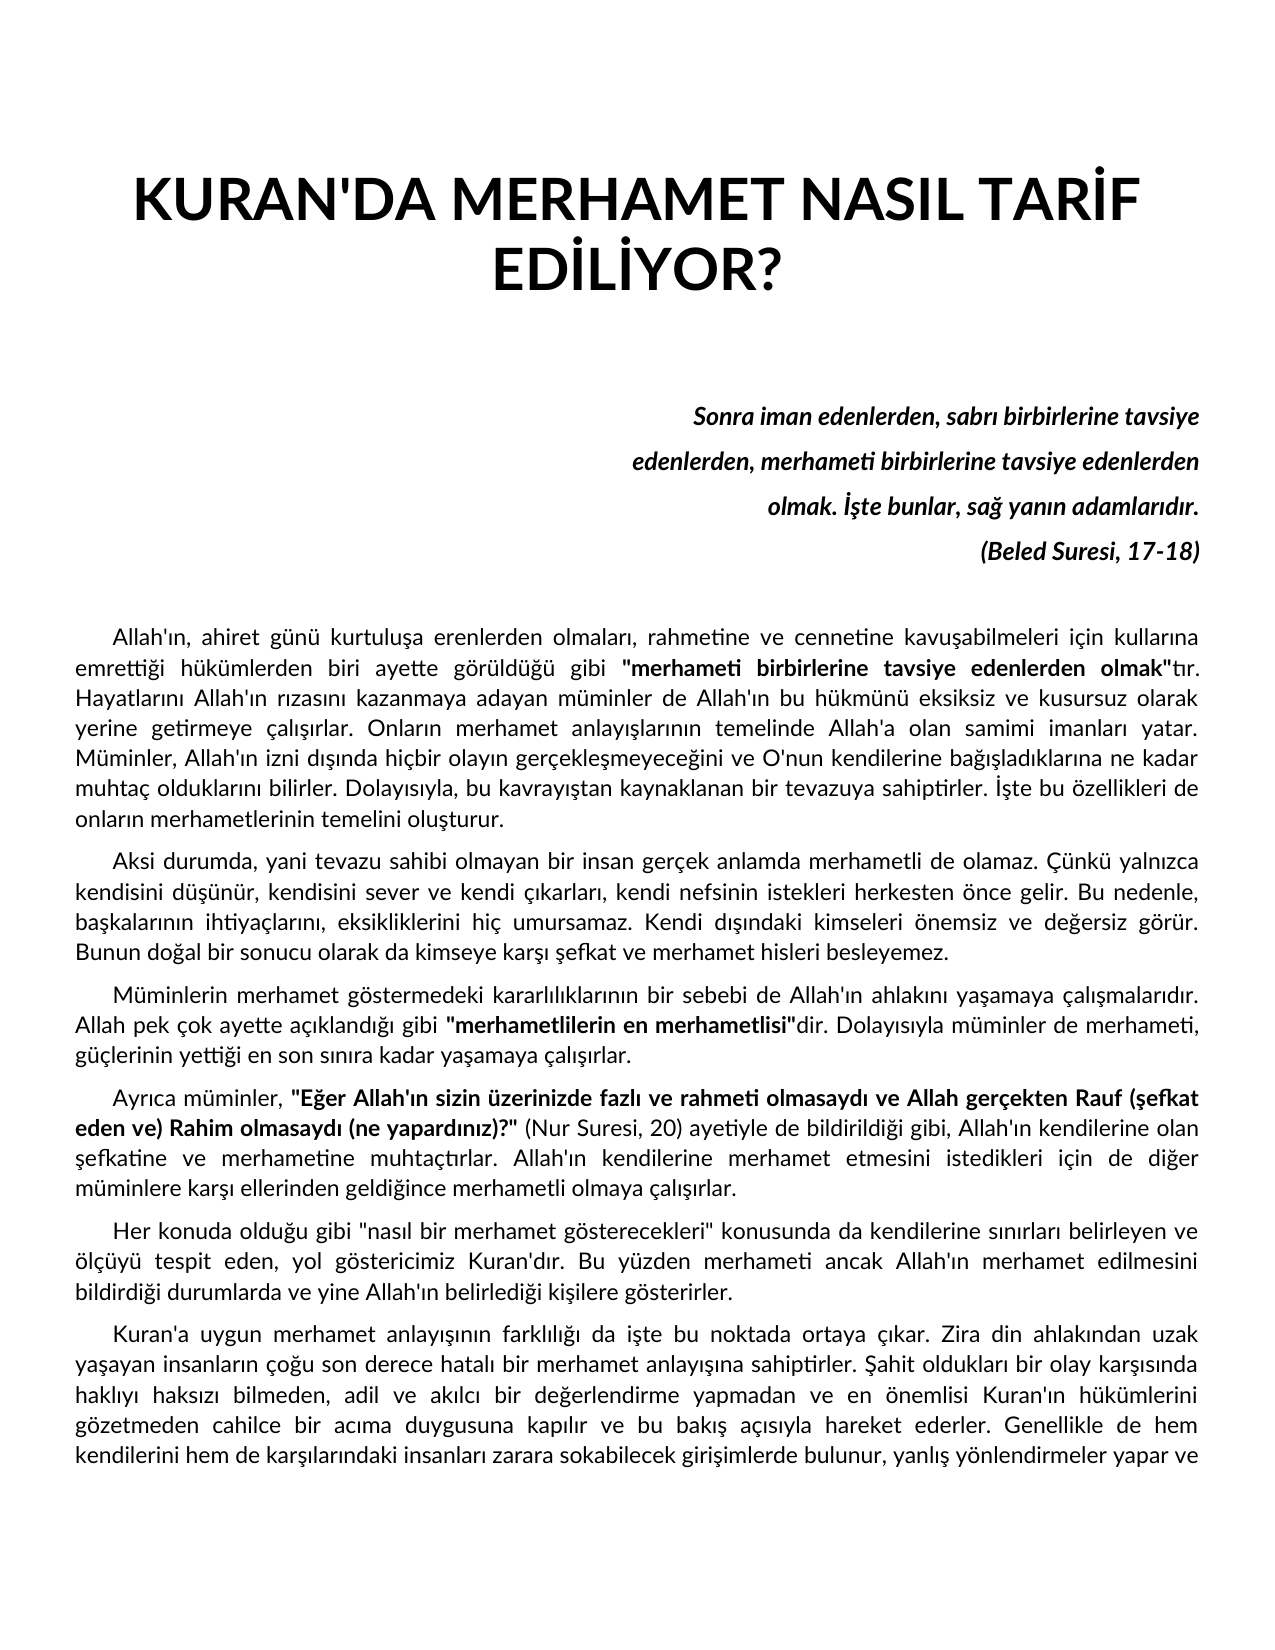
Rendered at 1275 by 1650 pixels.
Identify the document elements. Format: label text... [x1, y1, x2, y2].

subtitle KURAN'DA MERHAMET NASIL TARİF EDİLİYOR? [75, 162, 1200, 302]
text Allah'ın, ahiret günü kurtuluşa erenlerden olmaları, rahmetine ve cennetine kavuşabilmeleri için kullarına emrettiği hükümlerden biri ayette görüldüğü gibi "merhameti birbirlerine tavsiye edenlerden olmak"tır. Hayatlarını Allah'ın rızasını kazanmaya adayan müminler de Allah'ın bu hükmünü eksiksiz ve kusursuz olarak yerine getirmeye çalışırlar. Onların merhamet anlayışlarının temelinde Allah'a olan samimi imanları yatar. Müminler, Allah'ın izni dışında hiçbir olayın gerçekleşmeyeceğini ve O'nun kendilerine bağışladıklarına ne kadar muhtaç olduklarını bilirler. Dolayısıyla, bu kavrayıştan kaynaklanan bir tevazuya sahiptirler. İşte bu özellikleri de onların merhametlerinin temelini oluşturur. [75, 623, 1200, 832]
text Her konuda olduğu gibi "nasıl bir merhamet gösterecekleri" konusunda da kendilerine sınırları belirleyen ve ölçüyü tespit eden, yol göstericimiz Kuran'dır. Bu yüzden merhameti ancak Allah'ın merhamet edilmesini bildirdiği durumlarda ve yine Allah'ın belirlediği kişilere gösterirler. [75, 1217, 1200, 1305]
text Kuran'a uygun merhamet anlayışının farklılığı da işte bu noktada ortaya çıkar. Zira din ahlakından uzak yaşayan insanların çoğu son derece hatalı bir merhamet anlayışına sahiptirler. Şahit oldukları bir olay karşısında haklıyı haksızı bilmeden, adil ve akılcı bir değerlendirme yapmadan ve en önemlisi Kuran'ın hükümlerini gözetmeden cahilce bir acıma duygusuna kapılır ve bu bakış açısıyla hareket ederler. Genellikle de hem kendilerini hem de karşılarındaki insanları zarara sokabilecek girişimlerde bulunur, yanlış yönlendirmeler yapar ve [75, 1320, 1200, 1468]
text Müminlerin merhamet göstermedeki kararlılıklarının bir sebebi de Allah'ın ahlakını yaşamaya çalışmalarıdır. Allah pek çok ayette açıklandığı gibi "merhametlilerin en merhametlisi"dir. Dolayısıyla müminler de merhameti, güçlerinin yettiği en son sınıra kadar yaşamaya çalışırlar. [75, 980, 1200, 1068]
text Ayrıca müminler, "Eğer Allah'ın sizin üzerinizde fazlı ve rahmeti olmasaydı ve Allah gerçekten Rauf (şefkat eden ve) Rahim olmasaydı (ne yapardınız)?" (Nur Suresi, 20) ayetiyle de bildirildiği gibi, Allah'ın kendilerine olan şefkatine ve merhametine muhtaçtırlar. Allah'ın kendilerine merhamet etmesini istedikleri için de diğer müminlere karşı ellerinden geldiğince merhametli olmaya çalışırlar. [75, 1083, 1200, 1202]
text Sonra iman edenlerden, sabrı birbirlerine tavsiye edenlerden, merhameti birbirlerine tavsiye edenlerden olmak. İşte bunlar, sağ yanın adamlarıdır. (Beled Suresi, 17-18) [607, 400, 1200, 565]
text Aksi durumda, yani tevazu sahibi olmayan bir insan gerçek anlamda merhametli de olamaz. Çünkü yalnızca kendisini düşünür, kendisini sever ve kendi çıkarları, kendi nefsinin istekleri herkesten önce gelir. Bu nedenle, başkalarının ihtiyaçlarını, eksikliklerini hiç umursamaz. Kendi dışındaki kimseleri önemsiz ve değersiz görür. Bunun doğal bir sonucu olarak da kimseye karşı şefkat ve merhamet hisleri besleyemez. [75, 847, 1200, 965]
